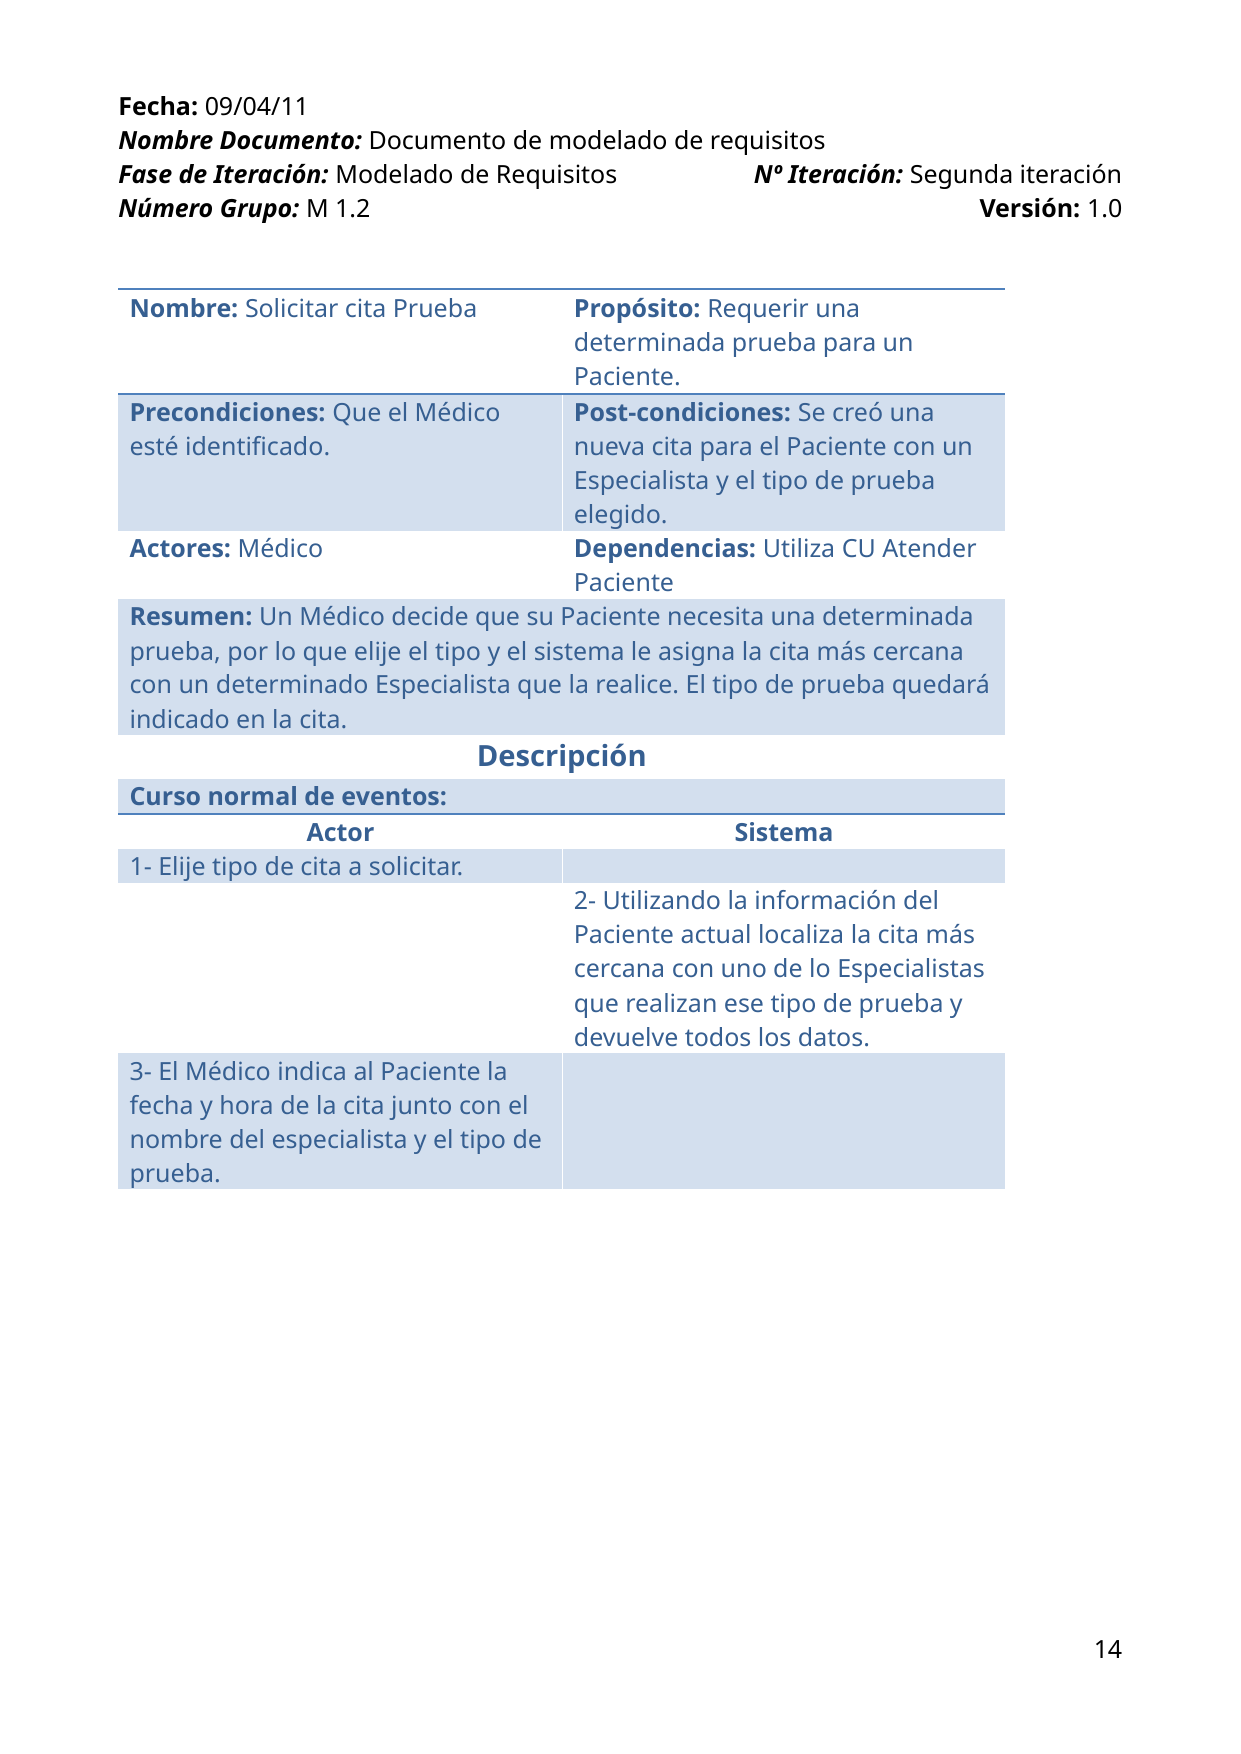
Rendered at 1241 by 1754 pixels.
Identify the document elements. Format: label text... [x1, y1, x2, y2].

table_cell Dependencias: Utiliza CU Atender Paciente [563, 531, 1005, 599]
table_cell 2- Utilizando la información del Paciente actual localiza la cita más cercana con uno de lo Especialistas que realizan ese tipo de prueba y devuelve todos los datos. [563, 883, 1005, 1053]
table_cell Post-condiciones: Se creó una nueva cita para el Paciente con un Especialista y el tipo de prueba elegido. [563, 395, 1005, 531]
table_cell Actor [118, 815, 562, 849]
table_header Propósito: Requerir una determinada prueba para un Paciente. [563, 290, 1005, 393]
table_cell Curso normal de eventos: [118, 779, 1005, 813]
table_cell 1- Elije tipo de cita a solicitar. [118, 849, 562, 883]
table_cell [563, 1053, 1005, 1189]
table_cell [118, 883, 562, 1053]
table_header Nombre: Solicitar cita Prueba [118, 290, 562, 393]
table_cell [563, 849, 1005, 883]
table_cell Precondiciones: Que el Médico esté identificado. [118, 395, 562, 531]
table_cell Resumen: Un Médico decide que su Paciente necesita una determinada prueba, por lo que elije el tipo y el sistema le asigna la cita más cercana con un determinado Especialista que la realice. El tipo de prueba quedará indicado en la cita. [118, 599, 1005, 735]
table_cell Sistema [563, 815, 1005, 849]
table_cell Descripción [118, 735, 1005, 779]
table_cell Actores: Médico [118, 531, 562, 599]
table_cell 3- El Médico indica al Paciente la fecha y hora de la cita junto con el nombre del especialista y el tipo de prueba. [118, 1053, 562, 1189]
